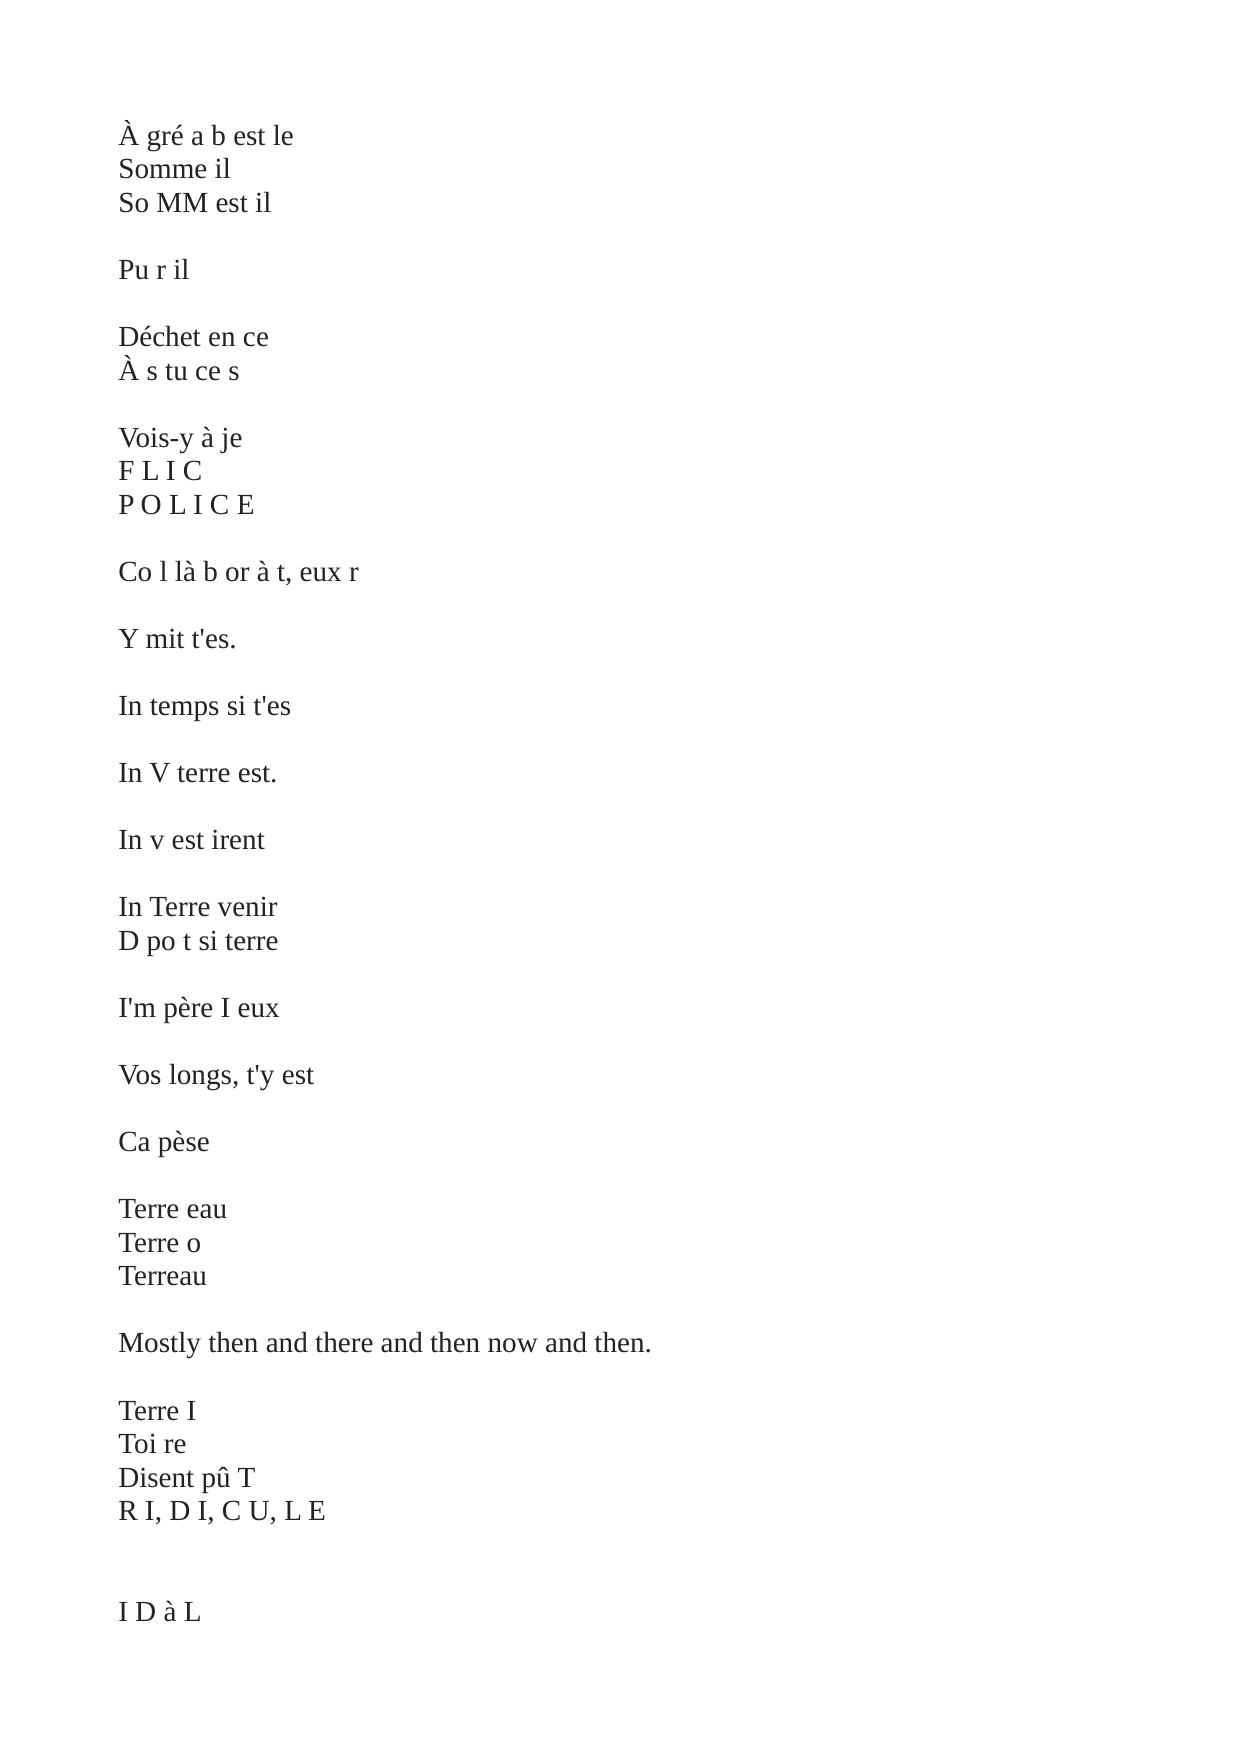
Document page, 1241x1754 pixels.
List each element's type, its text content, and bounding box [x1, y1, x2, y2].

text Vois-y à je [118, 420, 1122, 453]
text À gré a b est le [118, 118, 1122, 152]
text Somme il [118, 152, 1122, 185]
text I D à L [118, 1594, 1122, 1627]
text Terreau [118, 1258, 1122, 1292]
text Toi re [118, 1426, 1122, 1460]
text P O L I C E [118, 487, 1122, 521]
text I'm père I eux [118, 990, 1122, 1024]
text R I, D I, C U, L E [118, 1493, 1122, 1527]
text In v est irent [118, 822, 1122, 856]
text Terre I [118, 1393, 1122, 1426]
text Vos longs, t'y est [118, 1057, 1122, 1091]
text Disent pû T [118, 1460, 1122, 1493]
text Co l là b or à t, eux r [118, 554, 1122, 588]
text À s tu ce s [118, 353, 1122, 386]
text In Terre venir [118, 889, 1122, 923]
text Terre eau [118, 1191, 1122, 1225]
text Y mit t'es. [118, 621, 1122, 655]
text Terre o [118, 1225, 1122, 1258]
text Déchet en ce [118, 319, 1122, 353]
text Pu r il [118, 252, 1122, 286]
text So MM est il [118, 185, 1122, 219]
text D po t si terre [118, 923, 1122, 957]
text In temps si t'es [118, 688, 1122, 722]
text F L I C [118, 453, 1122, 487]
text Ca pèse [118, 1124, 1122, 1158]
text In V terre est. [118, 755, 1122, 789]
text Mostly then and there and then now and then. [118, 1326, 1122, 1359]
